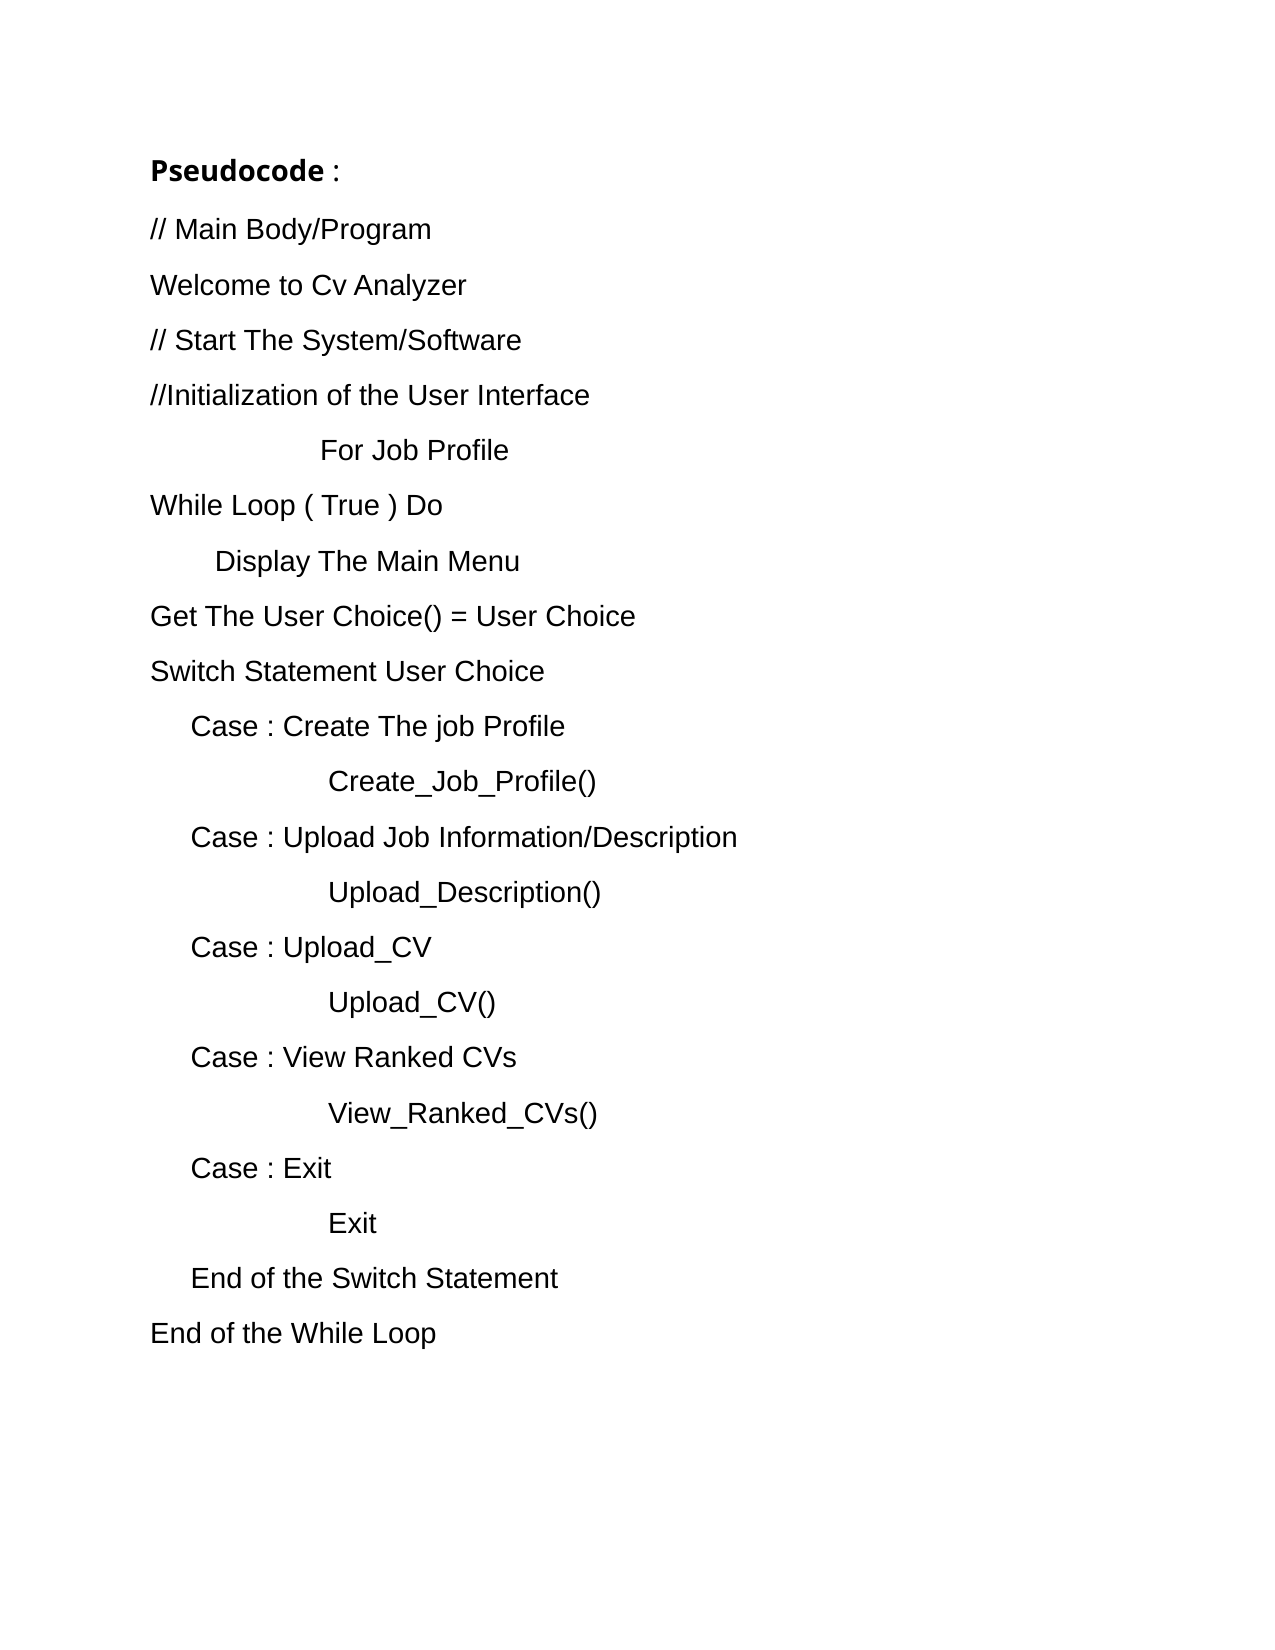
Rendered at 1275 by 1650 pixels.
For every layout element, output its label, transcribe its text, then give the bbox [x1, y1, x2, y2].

text Welcome to Cv Analyzer [150, 267, 1125, 301]
text Upload_Description() [150, 875, 1125, 908]
text Display The Main Menu [150, 543, 1125, 577]
text View_Ranked_CVs() [150, 1096, 1125, 1129]
text Case : Exit [150, 1151, 1125, 1184]
text Switch Statement User Choice [150, 654, 1125, 687]
text // Start The System/Software [150, 323, 1125, 356]
text Get The User Choice() = User Choice [150, 599, 1125, 632]
text Create_Job_Profile() [150, 764, 1125, 798]
text Upload_CV() [150, 985, 1125, 1019]
text //Initialization of the User Interface [150, 378, 1125, 411]
text Pseudocode : [150, 150, 1125, 190]
text // Main Body/Program [150, 212, 1125, 246]
text Case : Create The job Profile [150, 709, 1125, 743]
text Case : Upload_CV [150, 930, 1125, 963]
text Case : View Ranked CVs [150, 1040, 1125, 1074]
text Case : Upload Job Information/Description [150, 819, 1125, 853]
text End of the Switch Statement [150, 1261, 1125, 1295]
text Exit [150, 1206, 1125, 1239]
text While Loop ( True ) Do [150, 488, 1125, 522]
text End of the While Loop [150, 1316, 1125, 1350]
text For Job Profile [150, 433, 1125, 467]
